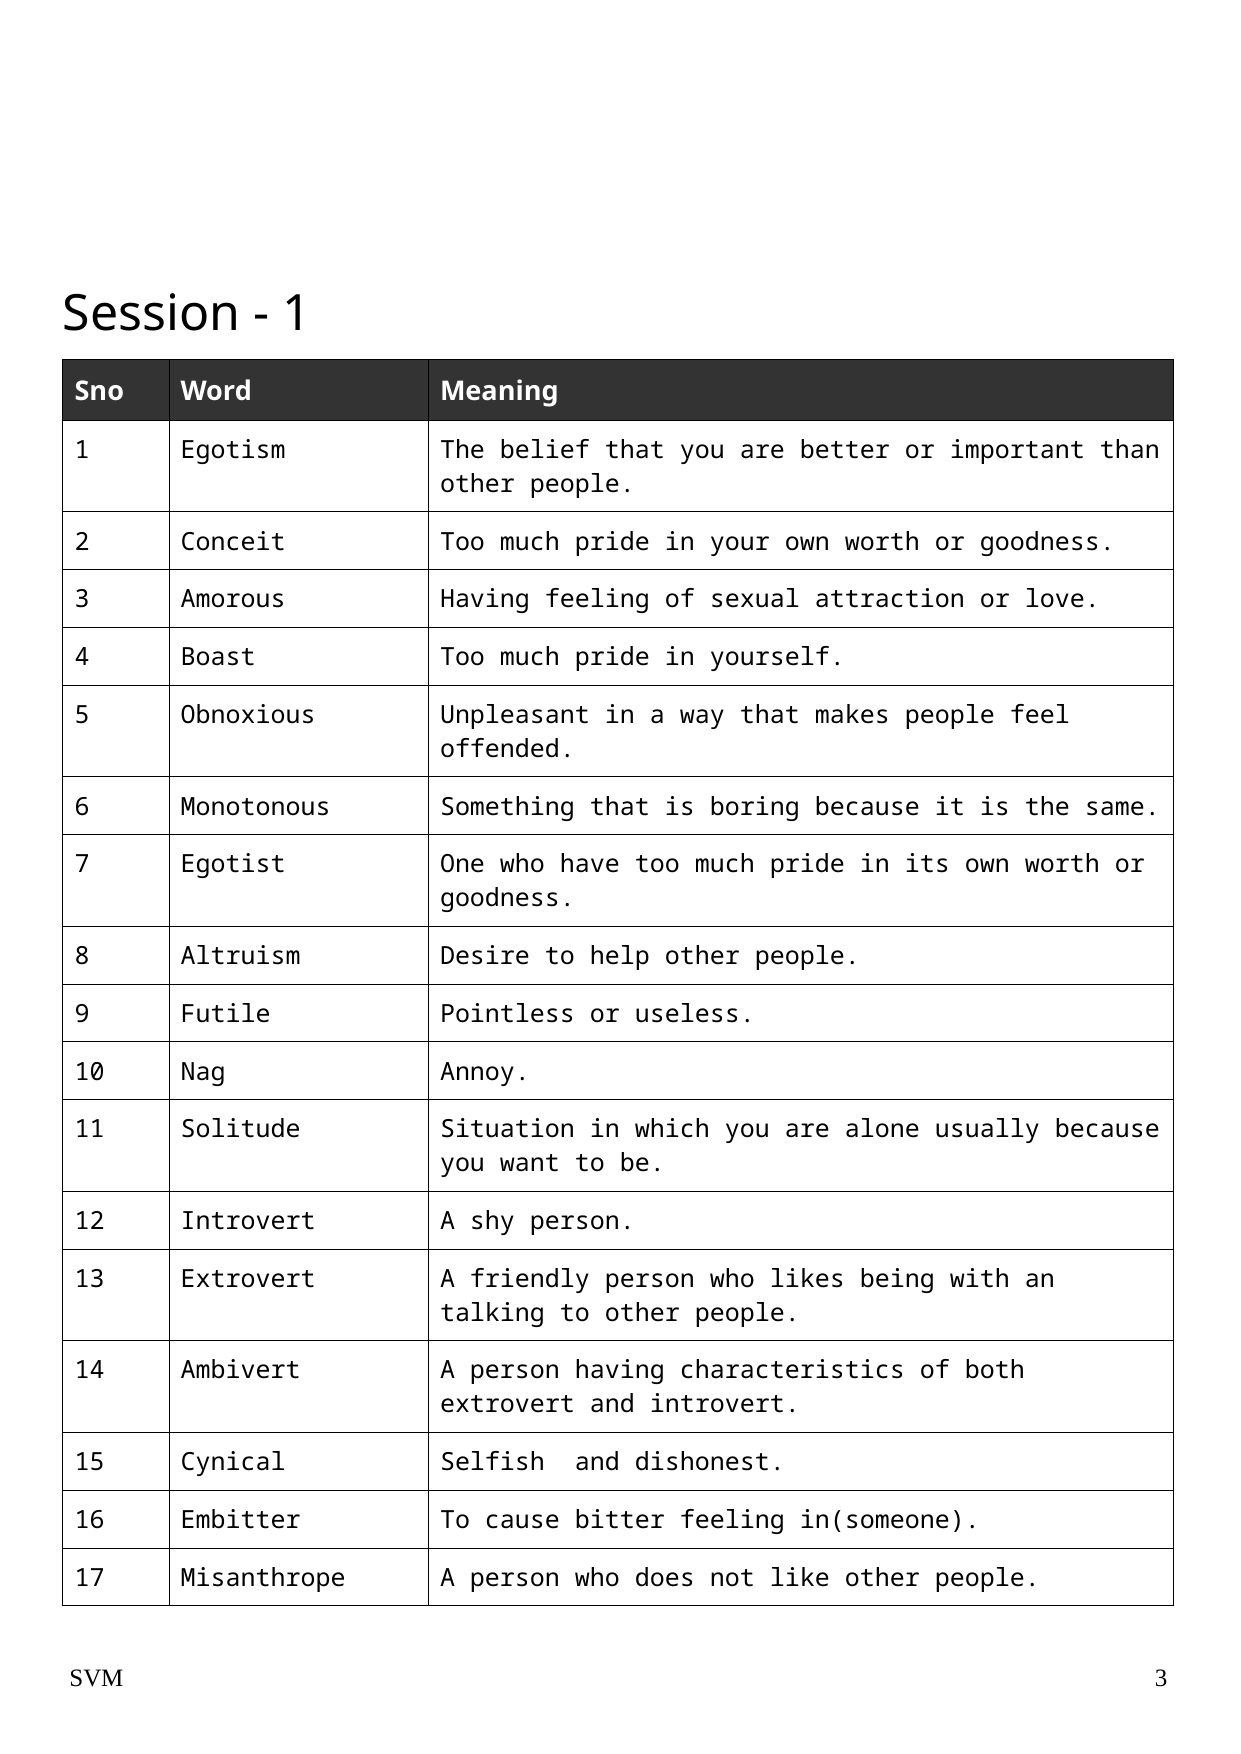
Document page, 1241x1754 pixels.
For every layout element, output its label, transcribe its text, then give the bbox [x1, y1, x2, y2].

table_cell Boast [170, 628, 428, 684]
table_cell Introvert [170, 1192, 428, 1248]
table_cell 12 [63, 1192, 169, 1248]
table_cell A person who does not like other people. [429, 1549, 1173, 1605]
table_cell 5 [63, 686, 169, 776]
table_cell 16 [63, 1491, 169, 1547]
table_cell Too much pride in yourself. [429, 628, 1173, 684]
table_cell 11 [63, 1100, 169, 1191]
table_cell Obnoxious [170, 686, 428, 776]
table_cell 14 [63, 1341, 169, 1432]
table_cell The belief that you are better or important than other people. [429, 421, 1173, 511]
table_cell Nag [170, 1042, 428, 1099]
table_cell 10 [63, 1042, 169, 1099]
table_cell Having feeling of sexual attraction or love. [429, 570, 1173, 627]
table_header Sno [63, 360, 169, 420]
table_cell A shy person. [429, 1192, 1173, 1248]
table_cell Egotism [170, 421, 428, 511]
table_cell A person having characteristics of both extrovert and introvert. [429, 1341, 1173, 1432]
table_cell Ambivert [170, 1341, 428, 1432]
table_cell A friendly person who likes being with an talking to other people. [429, 1250, 1173, 1340]
table_cell Extrovert [170, 1250, 428, 1340]
table_header Meaning [429, 360, 1173, 420]
table_cell Monotonous [170, 777, 428, 834]
table_cell Too much pride in your own worth or goodness. [429, 512, 1173, 569]
table_cell Altruism [170, 927, 428, 983]
table_header Word [170, 360, 428, 420]
table_cell Unpleasant in a way that makes people feel offended. [429, 686, 1173, 776]
table_cell Annoy. [429, 1042, 1173, 1099]
table_cell 13 [63, 1250, 169, 1340]
table_cell Conceit [170, 512, 428, 569]
table_cell Desire to help other people. [429, 927, 1173, 983]
table_cell Selfish and dishonest. [429, 1433, 1173, 1490]
table_cell Amorous [170, 570, 428, 627]
table_cell 3 [63, 570, 169, 627]
table_cell Misanthrope [170, 1549, 428, 1605]
table_cell Egotist [170, 835, 428, 926]
table_cell 6 [63, 777, 169, 834]
table_cell 15 [63, 1433, 169, 1490]
table_cell Something that is boring because it is the same. [429, 777, 1173, 834]
table_cell Solitude [170, 1100, 428, 1191]
table_cell Futile [170, 985, 428, 1041]
table_cell One who have too much pride in its own worth or goodness. [429, 835, 1173, 926]
table_cell 1 [63, 421, 169, 511]
table_cell 8 [63, 927, 169, 983]
table_cell To cause bitter feeling in(someone). [429, 1491, 1173, 1547]
table_cell Situation in which you are alone usually because you want to be. [429, 1100, 1173, 1191]
table_cell 17 [63, 1549, 169, 1605]
table_cell 4 [63, 628, 169, 684]
table_cell 2 [63, 512, 169, 569]
table_cell Embitter [170, 1491, 428, 1547]
table_cell 7 [63, 835, 169, 926]
table_cell Cynical [170, 1433, 428, 1490]
table_cell Pointless or useless. [429, 985, 1173, 1041]
table_cell 9 [63, 985, 169, 1041]
text Session - 1 [62, 276, 1173, 344]
